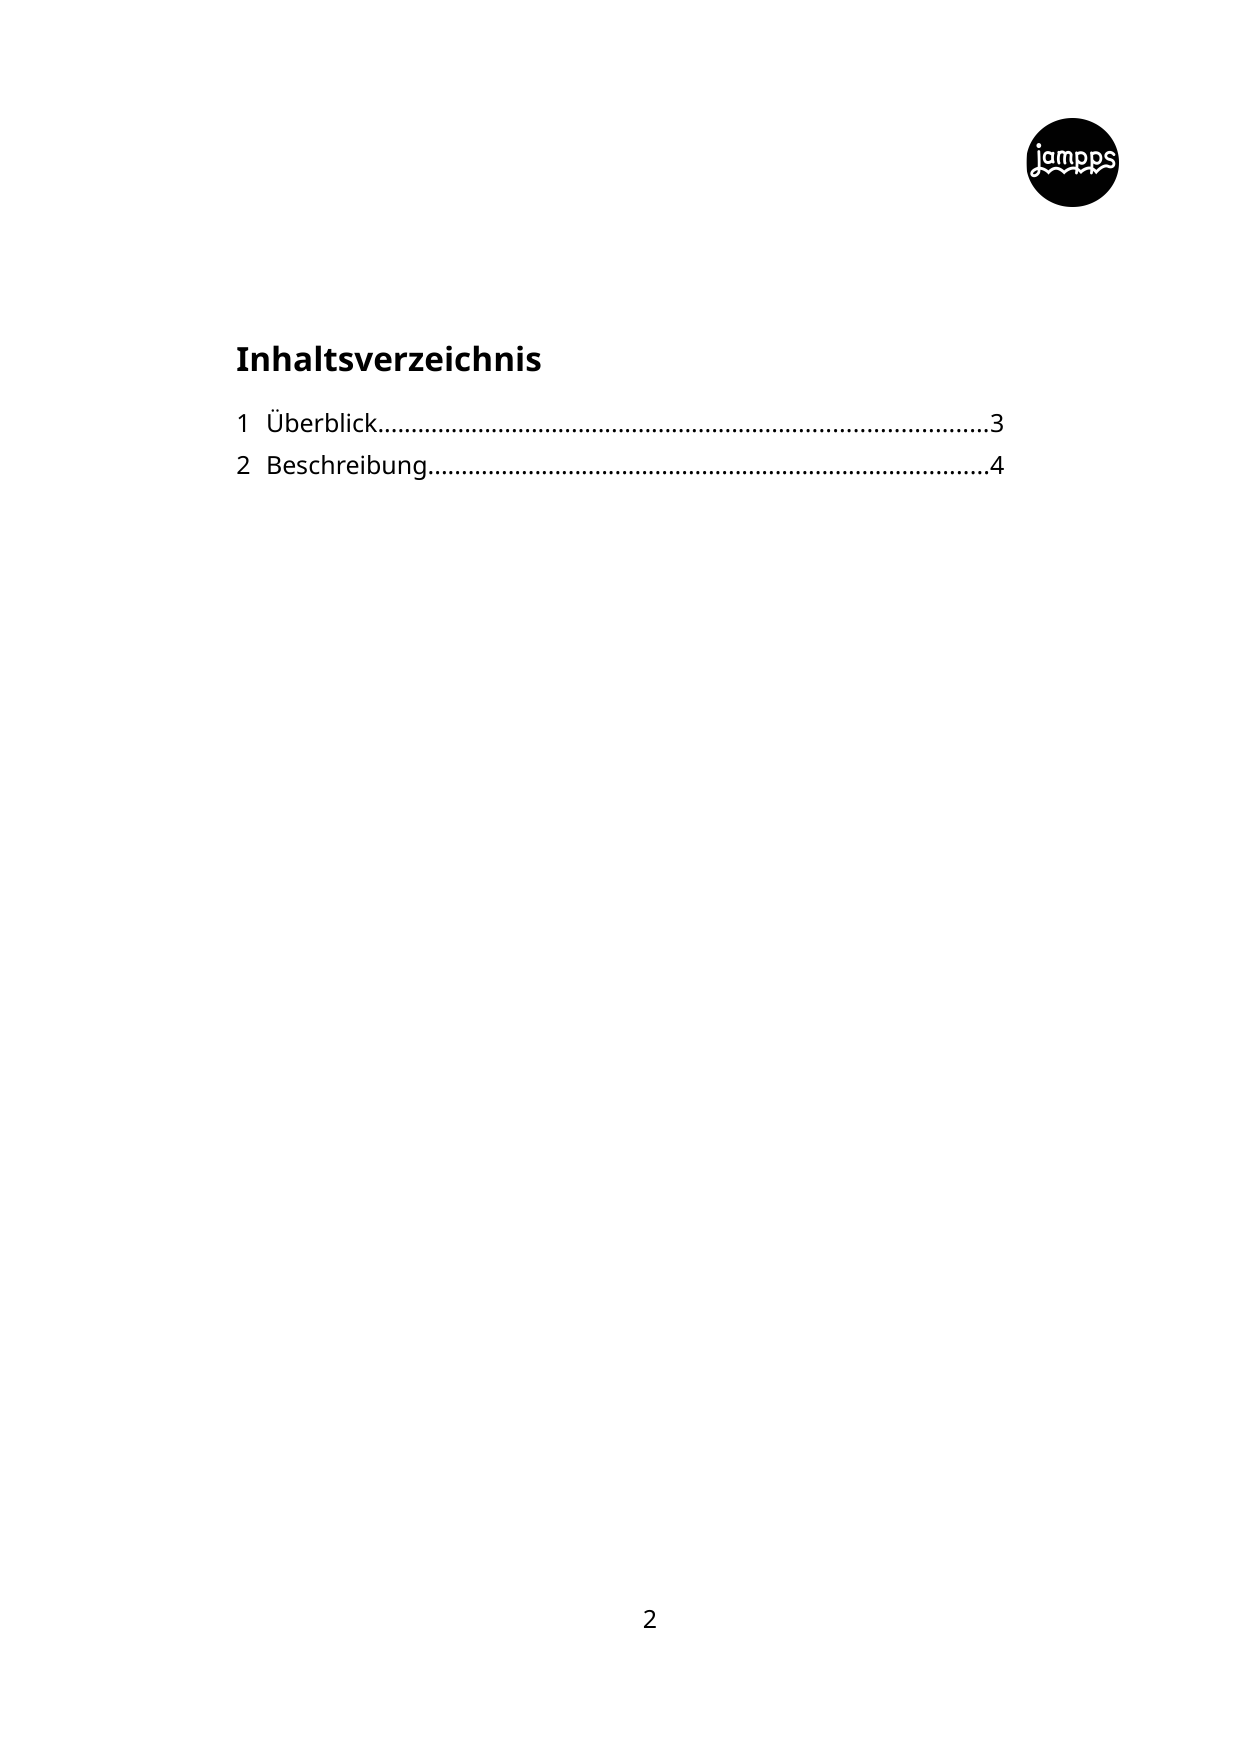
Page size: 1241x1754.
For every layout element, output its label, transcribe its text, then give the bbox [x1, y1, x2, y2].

subtitle Inhaltsverzeichnis [236, 336, 1004, 382]
text 2 Beschreibung 4 [236, 448, 1004, 482]
text 1 Überblick 3 [236, 405, 1004, 439]
picture [1026, 118, 1119, 207]
